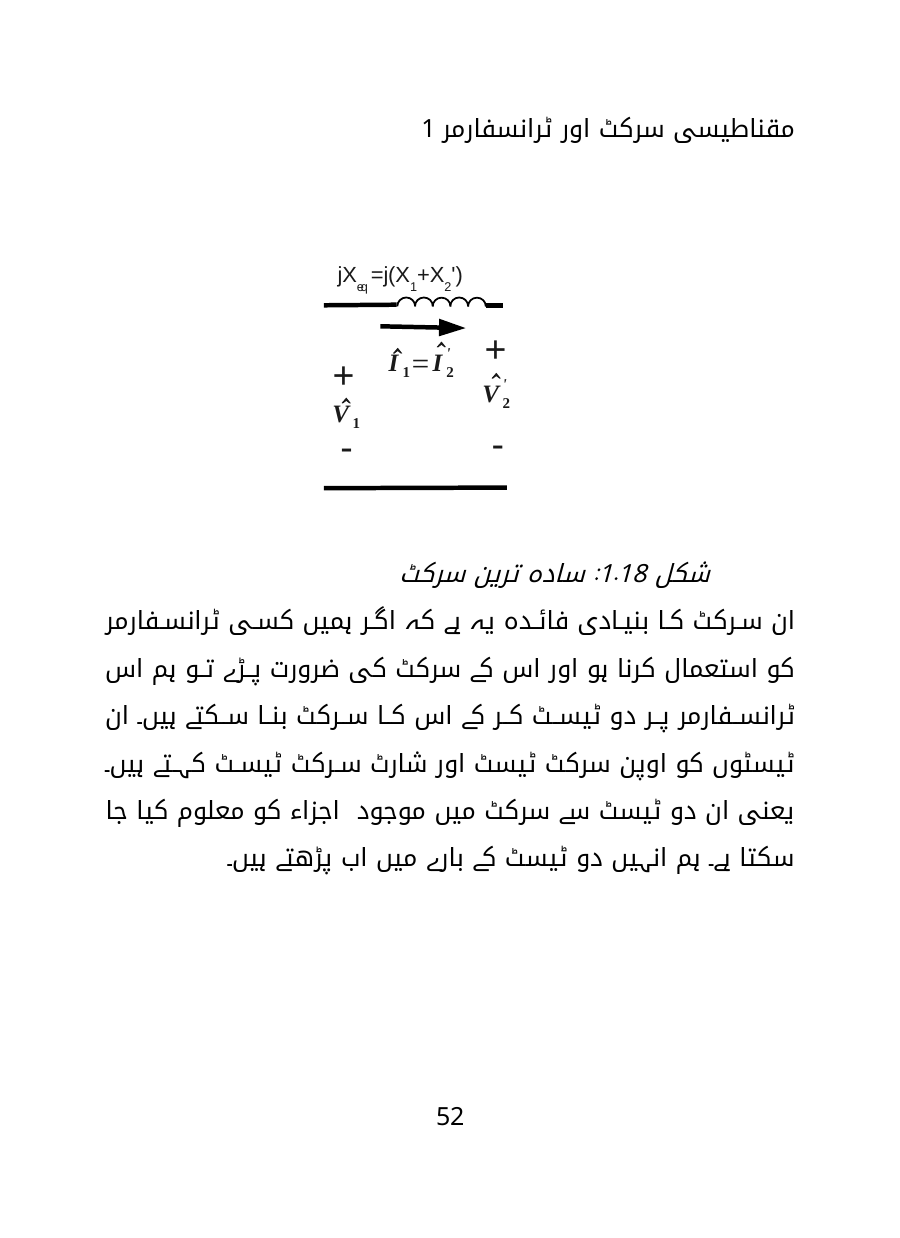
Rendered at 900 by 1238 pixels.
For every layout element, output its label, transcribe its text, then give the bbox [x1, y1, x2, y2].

text شکل 1.18: سادہ ترین سرکٹ [190, 241, 710, 598]
text ان سرکٹ کا بنیادی فائدہ یہ ہے کہ اگر ہمیں کسی ٹرانسفارمر کو استعمال کرنا ہو اور اس کے سرکٹ کی ضرورت پڑے تو ہم اس ٹرانسفارمر پر دو ٹیسٹ کر کے اس کا سرکٹ بنا سکتے ہیں۔ ان ٹیسٹوں کو اوپن سرکٹ ٹیسٹ اور شارٹ سرکٹ ٹیسٹ کہتے ہیں۔ یعنی ان دو ٹیسٹ سے سرکٹ میں موجود اجزاء کو معلوم کیا جا سکتا ہے۔ ہم انہیں دو ٹیسٹ کے بارے میں اب پڑھتے ہیں۔ [105, 229, 795, 882]
